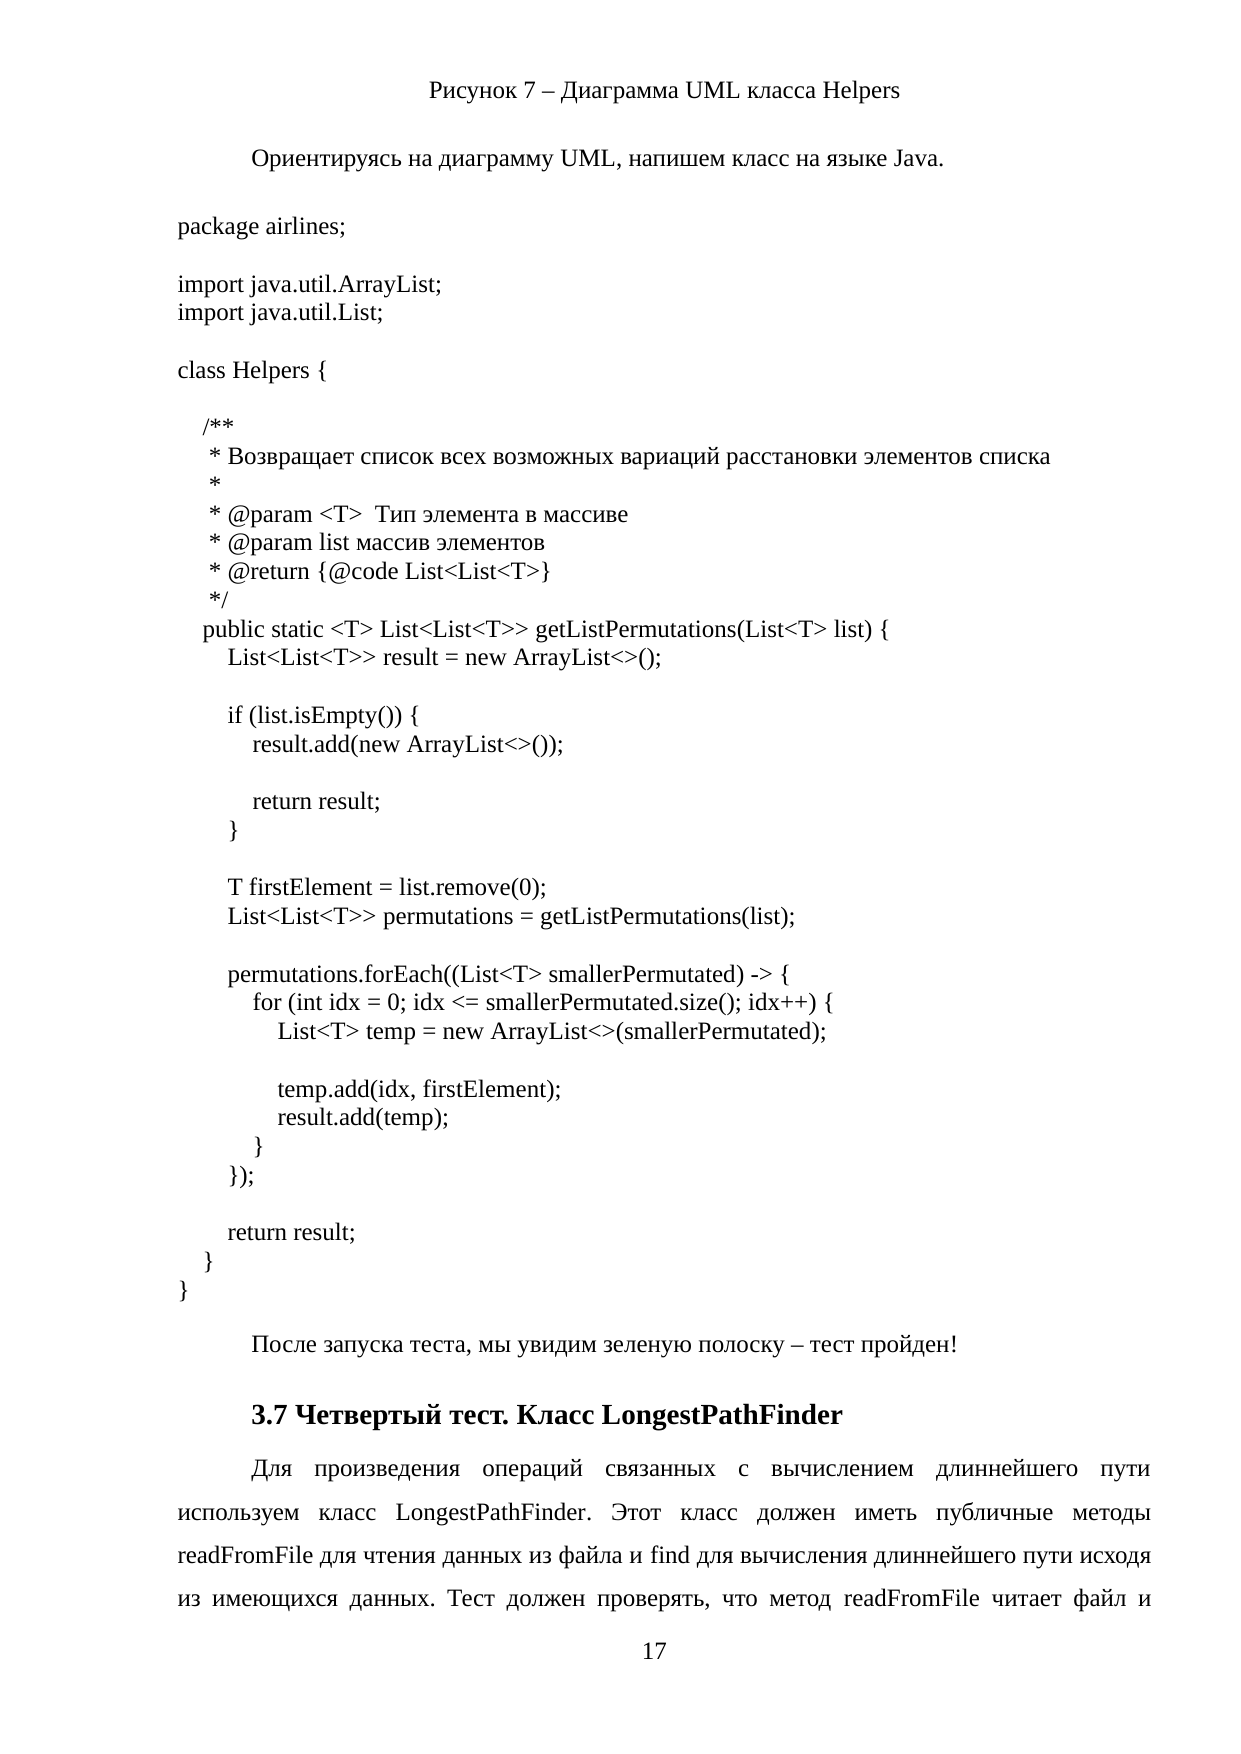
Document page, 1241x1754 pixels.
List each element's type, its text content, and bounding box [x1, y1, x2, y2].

text package airlines; import java.util.ArrayList; import java.util.List; class Helpers { /** * Возвращает список всех возможных вариаций расстановки элементов списка * * @param <T> Тип элемента в массиве * @param list массив элементов * @return {@code List<List<T>} */ public static <T> List<List<T>> getListPermutations(List<T> list) { List<List<T>> result = new ArrayList<>(); if (list.isEmpty()) { result.add(new ArrayList<>()); return result; } T firstElement = list.remove(0); List<List<T>> permutations = getListPermutations(list); permutations.forEach((List<T> smallerPermutated) -> { for (int idx = 0; idx <= smallerPermutated.size(); idx++) { List<T> temp = new ArrayList<>(smallerPermutated); temp.add(idx, firstElement); result.add(temp); } }); return result; } } [177, 211, 1152, 1304]
text Рисунок 7 – Диаграмма UML класса Helpers [177, 75, 1152, 104]
text Для произведения операций связанных с вычислением длиннейшего пути используем класс LongestPathFinder. Этот класс должен иметь публичные методы readFromFile для чтения данных из файла и find для вычисления длиннейшего пути исходя из имеющихся данных. Тест должен проверять, что метод readFromFile читает файл и [177, 1453, 1152, 1612]
text Ориентируясь на диаграмму UML, напишем класс на языке Java. [177, 143, 1152, 172]
subtitle 3.7 Четвертый тест. Класс LongestPathFinder [177, 1397, 1152, 1430]
text После запуска теста, мы увидим зеленую полоску – тест пройден! [177, 1329, 1152, 1357]
